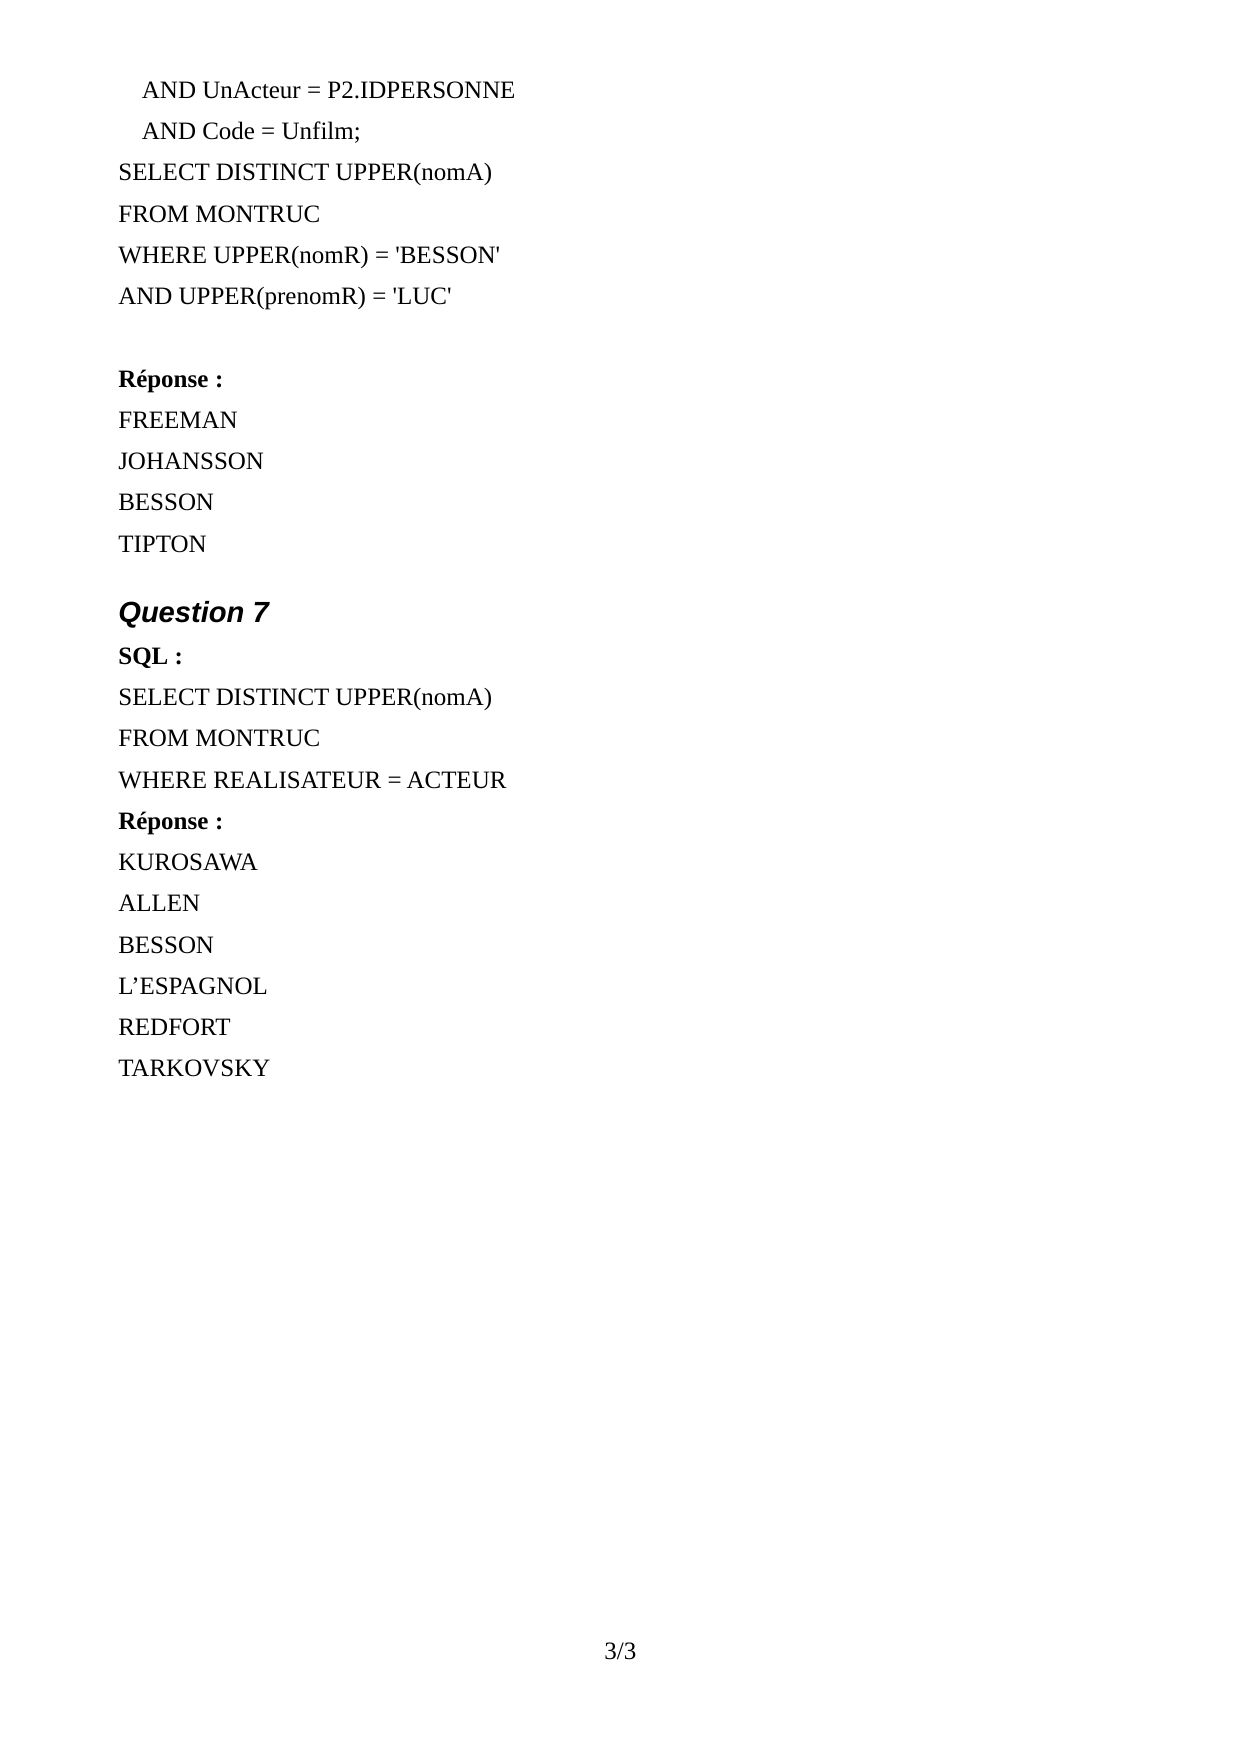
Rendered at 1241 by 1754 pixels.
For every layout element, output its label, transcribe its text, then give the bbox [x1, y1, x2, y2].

text Réponse : [118, 364, 1122, 392]
subtitle Question 7 [118, 595, 1122, 628]
text BESSON [118, 487, 1122, 516]
text KUROSAWA [118, 847, 1122, 876]
text SELECT DISTINCT UPPER(nomA) [118, 682, 1122, 711]
text SQL : [118, 641, 1122, 670]
text FREEMAN [118, 405, 1122, 434]
text SELECT DISTINCT UPPER(nomA) [118, 157, 1122, 186]
text FROM MONTRUC [118, 723, 1122, 752]
text TIPTON [118, 529, 1122, 557]
text TARKOVSKY [118, 1053, 1122, 1082]
text REDFORT [118, 1012, 1122, 1041]
text AND UPPER(prenomR) = 'LUC' [118, 281, 1122, 310]
text Réponse : [118, 806, 1122, 835]
text JOHANSSON [118, 446, 1122, 475]
text WHERE UPPER(nomR) = 'BESSON' [118, 240, 1122, 269]
text ALLEN [118, 888, 1122, 917]
text AND Code = Unfilm; [118, 116, 1122, 145]
text AND UnActeur = P2.IDPERSONNE [118, 75, 1122, 104]
text WHERE REALISATEUR = ACTEUR [118, 765, 1122, 793]
text FROM MONTRUC [118, 199, 1122, 227]
text L’ESPAGNOL [118, 971, 1122, 1000]
text BESSON [118, 930, 1122, 958]
